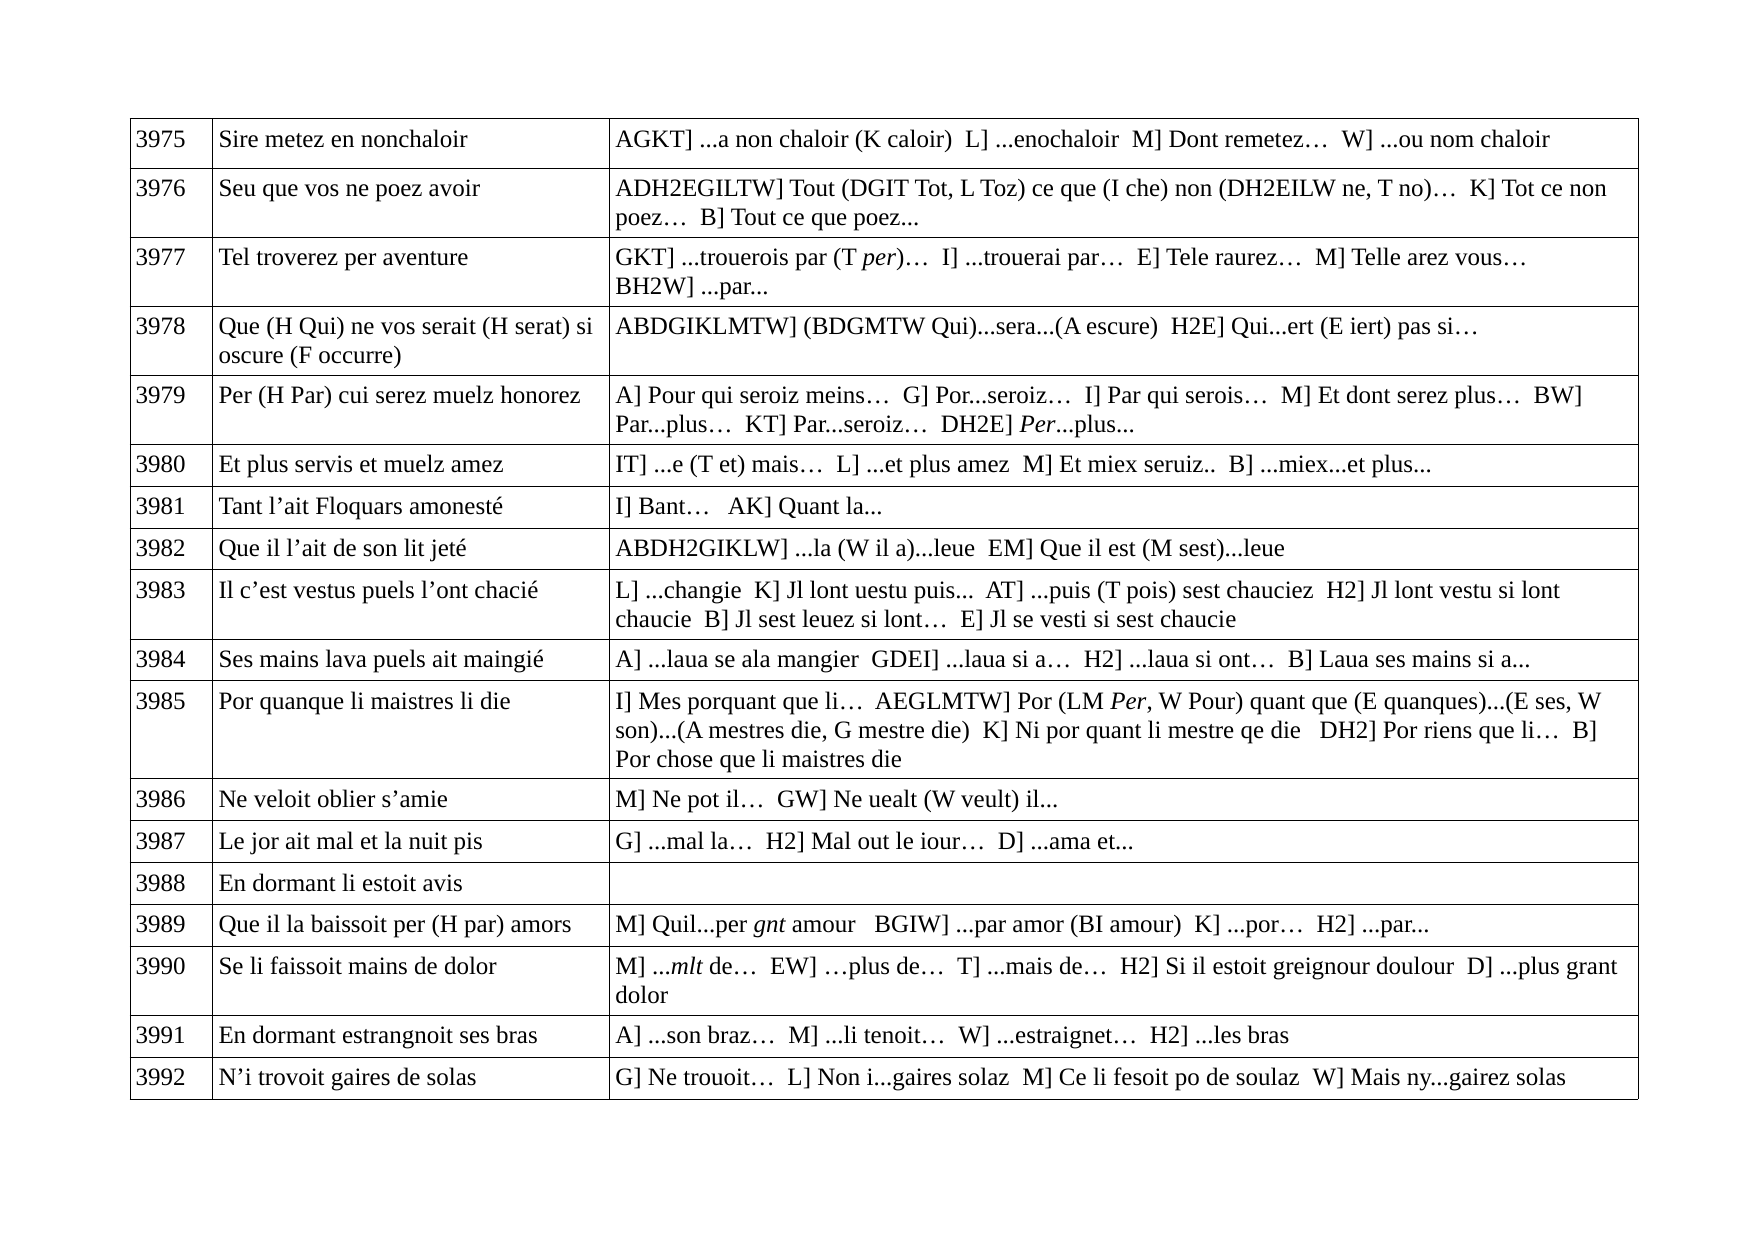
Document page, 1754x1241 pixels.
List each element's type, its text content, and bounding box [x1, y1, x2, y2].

table_cell 3991 [131, 1016, 212, 1057]
table_cell 3992 [131, 1058, 212, 1098]
table_cell 3986 [131, 779, 212, 820]
table_cell M] Ne pot il… GW] Ne uealt (W veult) il... [610, 779, 1638, 820]
table_cell 3981 [131, 487, 212, 527]
table_cell En dormant li estoit avis [213, 863, 609, 904]
table_cell Tant l’ait Floquars amonesté [213, 487, 609, 527]
table_cell 3975 [131, 119, 212, 167]
table_cell A] ...laua se ala mangier GDEI] ...laua si a… H2] ...laua si ont… B] Laua ses mains si a... [610, 640, 1638, 680]
table_cell Per (H Par) cui serez muelz honorez [213, 376, 609, 444]
table_cell Sire metez en nonchaloir [213, 119, 609, 167]
table_cell 3978 [131, 307, 212, 375]
table_cell 3984 [131, 640, 212, 680]
table_cell IT] ...e (T et) mais… L] ...et plus amez M] Et miex seruiz.. B] ...miex...et plus... [610, 445, 1638, 486]
table_cell Por quanque li maistres li die [213, 681, 609, 778]
table_cell I] Bant… AK] Quant la... [610, 487, 1638, 527]
table_cell Tel troverez per aventure [213, 238, 609, 306]
table_cell ABDH2GIKLW] ...la (W il a)...leue EM] Que il est (M sest)...leue [610, 529, 1638, 569]
table_cell 3977 [131, 238, 212, 306]
table_cell 3982 [131, 529, 212, 569]
table_cell [610, 863, 1638, 904]
table_cell 3976 [131, 169, 212, 237]
table_cell 3980 [131, 445, 212, 486]
table_cell 3985 [131, 681, 212, 778]
table_cell 3990 [131, 947, 212, 1015]
table_cell A] Pour qui seroiz meins… G] Por...seroiz… I] Par qui serois… M] Et dont serez plus… BW] Par...plus… KT] Par...seroiz… DH2E] Per...plus... [610, 376, 1638, 444]
table_cell N’i trovoit gaires de solas [213, 1058, 609, 1098]
table_cell G] Ne trouoit… L] Non i...gaires solaz M] Ce li fesoit po de soulaz W] Mais ny...gairez solas [610, 1058, 1638, 1098]
table_cell Que il la baissoit per (H par) amors [213, 905, 609, 946]
table_cell Ne veloit oblier s’amie [213, 779, 609, 820]
table_cell 3979 [131, 376, 212, 444]
table_cell Ses mains lava puels ait maingié [213, 640, 609, 680]
table_cell En dormant estrangnoit ses bras [213, 1016, 609, 1057]
table_cell ABDGIKLMTW] (BDGMTW Qui)...sera...(A escure) H2E] Qui...ert (E iert) pas si… [610, 307, 1638, 375]
table_cell Et plus servis et muelz amez [213, 445, 609, 486]
table_cell Que (H Qui) ne vos serait (H serat) si oscure (F occurre) [213, 307, 609, 375]
table_cell L] ...changie K] Jl lont uestu puis... AT] ...puis (T pois) sest chauciez H2] Jl lont vestu si lont chaucie B] Jl sest leuez si lont… E] Jl se vesti si sest chaucie [610, 570, 1638, 638]
table_cell A] ...son braz… M] ...li tenoit… W] ...estraignet… H2] ...les bras [610, 1016, 1638, 1057]
table_cell G] ...mal la… H2] Mal out le iour… D] ...ama et... [610, 821, 1638, 862]
table_cell M] ...mlt de… EW] …plus de… T] ...mais de… H2] Si il estoit greignour doulour D] ...plus grant dolor [610, 947, 1638, 1015]
table_cell 3988 [131, 863, 212, 904]
table_cell Que il l’ait de son lit jeté [213, 529, 609, 569]
table_cell Le jor ait mal et la nuit pis [213, 821, 609, 862]
table_cell I] Mes porquant que li… AEGLMTW] Por (LM Per, W Pour) quant que (E quanques)...(E ses, W son)...(A mestres die, G mestre die) K] Ni por quant li mestre qe die DH2] Por riens que li… B] Por chose que li maistres die [610, 681, 1638, 778]
table_cell Se li faissoit mains de dolor [213, 947, 609, 1015]
table_cell AGKT] ...a non chaloir (K caloir) L] ...enochaloir M] Dont remetez… W] ...ou nom chaloir [610, 119, 1638, 167]
table_cell GKT] ...trouerois par (T per)… I] ...trouerai par… E] Tele raurez… M] Telle arez vous… BH2W] ...par... [610, 238, 1638, 306]
table_cell Il c’est vestus puels l’ont chacié [213, 570, 609, 638]
table_cell 3983 [131, 570, 212, 638]
table_cell 3989 [131, 905, 212, 946]
table_cell Seu que vos ne poez avoir [213, 169, 609, 237]
table_cell 3987 [131, 821, 212, 862]
table_cell M] Quil...per gnt amour BGIW] ...par amor (BI amour) K] ...por… H2] ...par... [610, 905, 1638, 946]
table_cell ADH2EGILTW] Tout (DGIT Tot, L Toz) ce que (I che) non (DH2EILW ne, T no)… K] Tot ce non poez… B] Tout ce que poez... [610, 169, 1638, 237]
